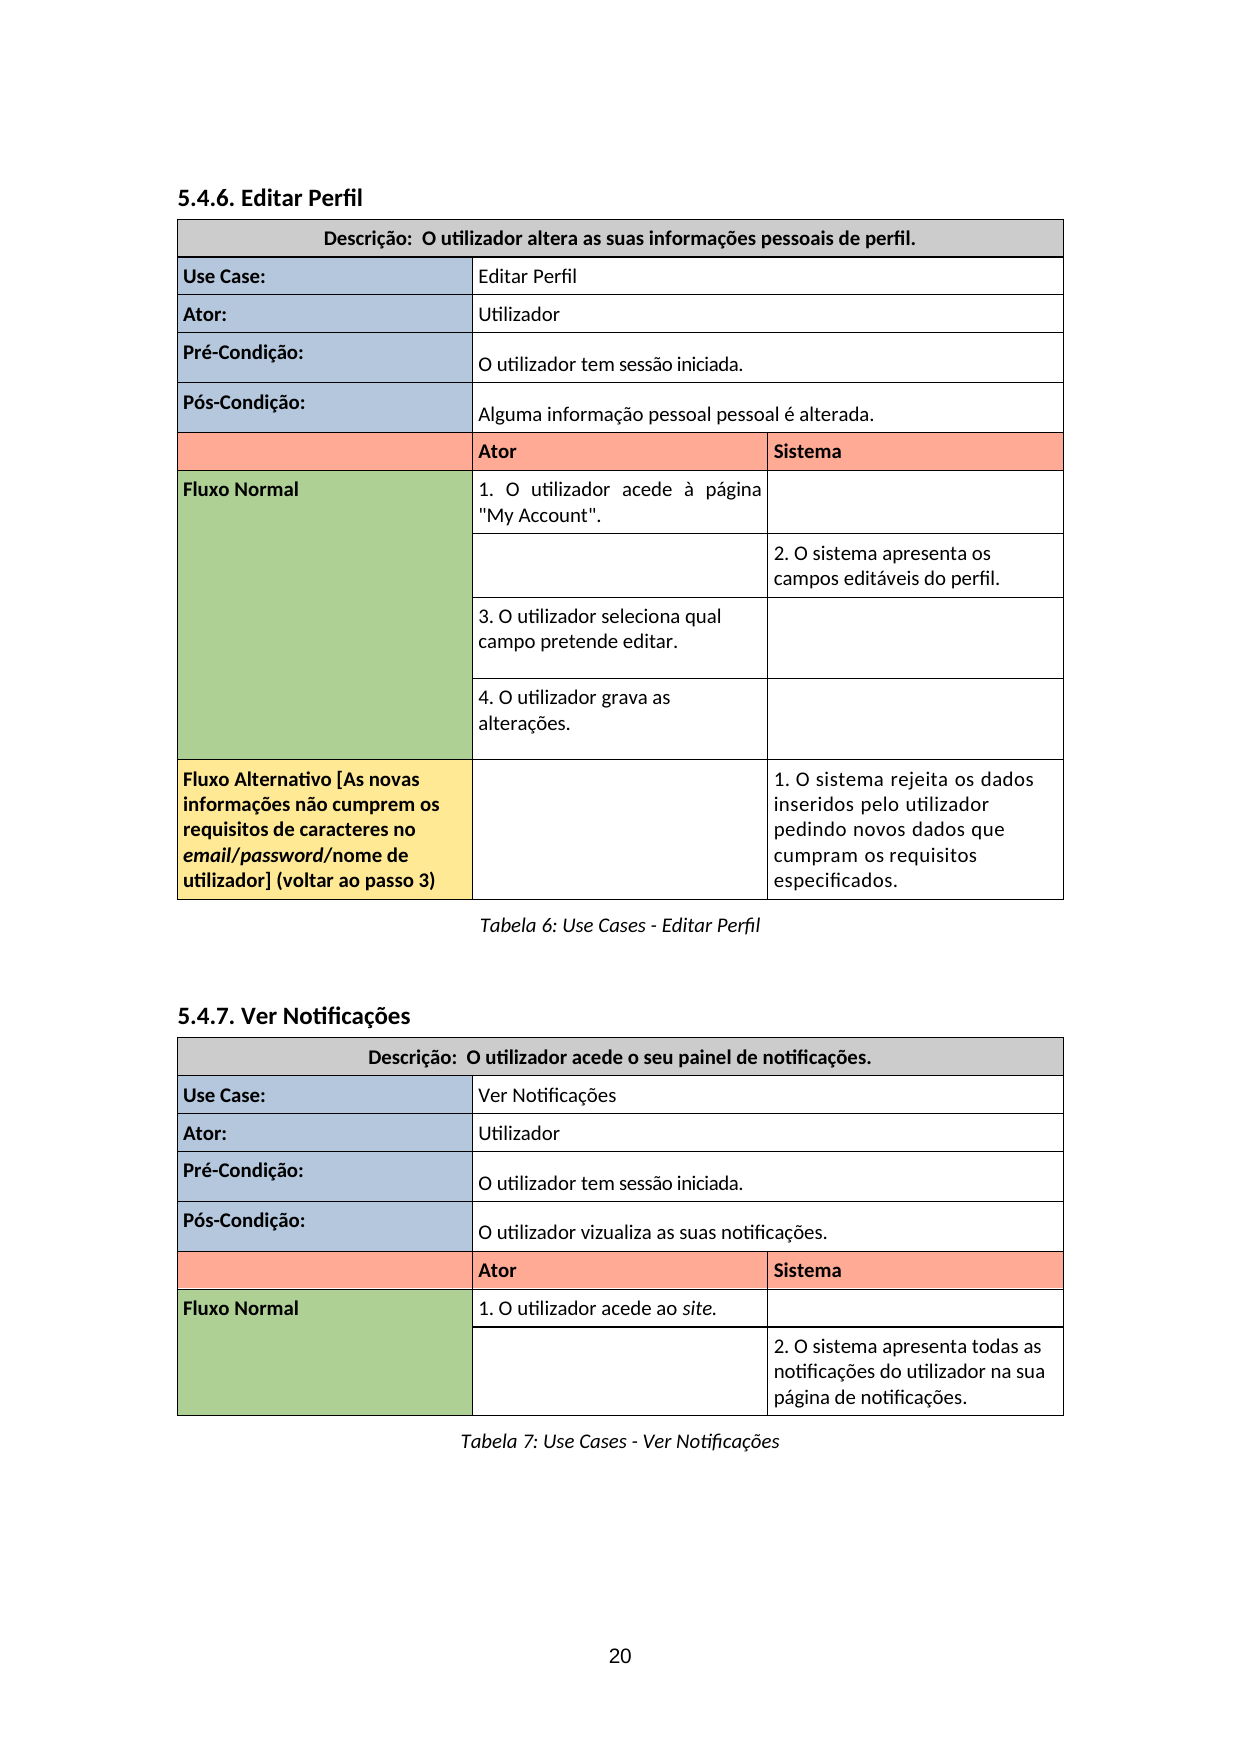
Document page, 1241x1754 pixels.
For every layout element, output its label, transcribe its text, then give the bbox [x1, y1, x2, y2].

table_cell Ator: [178, 1114, 472, 1151]
table_cell [178, 433, 472, 470]
table_header Descrição: O utilizador acede o seu painel de notificações. [178, 1038, 1063, 1075]
subtitle 5.4.7. Ver Notificações [177, 1000, 1063, 1031]
table_cell O utilizador vizualiza as suas notificações. [473, 1202, 1063, 1251]
table_cell Ator [473, 1252, 767, 1288]
table_cell O utilizador tem sessão iniciada. [473, 1152, 1063, 1201]
table_cell Pós-Condição: [178, 383, 472, 432]
table_cell 1. O sistema rejeita os dados inseridos pelo utilizador pedindo novos dados que cumpram os requisitos especificados. [768, 760, 1063, 899]
table_header Descrição: O utilizador altera as suas informações pessoais de perfil. [178, 220, 1063, 256]
subtitle 5.4.6. Editar Perfil [177, 182, 1063, 212]
table_cell [473, 534, 767, 597]
table_cell Sistema [768, 1252, 1063, 1288]
table_cell [473, 760, 767, 899]
table_cell Utilizador [473, 1114, 1063, 1151]
table_cell 3. O utilizador seleciona qual campo pretende editar. [473, 598, 767, 678]
table_cell Fluxo Alternativo [As novas informações não cumprem os requisitos de caracteres no email/password/nome de utilizador] (voltar ao passo 3) [178, 760, 472, 899]
table_cell Fluxo Normal [178, 471, 472, 759]
table_cell [768, 598, 1063, 678]
table_cell Use Case: [178, 1076, 472, 1113]
table_cell Alguma informação pessoal pessoal é alterada. [473, 383, 1063, 432]
table_cell 4. O utilizador grava as alterações. [473, 679, 767, 759]
table_cell Fluxo Normal [178, 1290, 472, 1415]
table_cell 2. O sistema apresenta todas as notificações do utilizador na sua página de notificações. [768, 1328, 1063, 1415]
text Tabela 7: Use Cases - Ver Notificações [177, 1429, 1063, 1454]
table_cell [768, 679, 1063, 759]
table_cell Use Case: [178, 258, 472, 294]
table_cell Ver Notificações [473, 1076, 1063, 1113]
table_cell Pré-Condição: [178, 333, 472, 382]
table_cell Utilizador [473, 295, 1063, 332]
table_cell Pós-Condição: [178, 1202, 472, 1251]
table_cell [768, 1290, 1063, 1326]
table_cell Ator [473, 433, 767, 470]
table_cell 1. O utilizador acede à página "My Account". [473, 471, 767, 533]
table_cell Editar Perfil [473, 258, 1063, 294]
table_cell [178, 1252, 472, 1288]
table_cell [473, 1328, 767, 1415]
table_cell Ator: [178, 295, 472, 332]
text Tabela 6: Use Cases - Editar Perfil [177, 912, 1063, 938]
table_cell 2. O sistema apresenta os campos editáveis do perfil. [768, 534, 1063, 597]
table_cell [768, 471, 1063, 533]
table_cell Sistema [768, 433, 1063, 470]
table_cell O utilizador tem sessão iniciada. [473, 333, 1063, 382]
table_cell 1. O utilizador acede ao site. [473, 1290, 767, 1326]
table_cell Pré-Condição: [178, 1152, 472, 1201]
